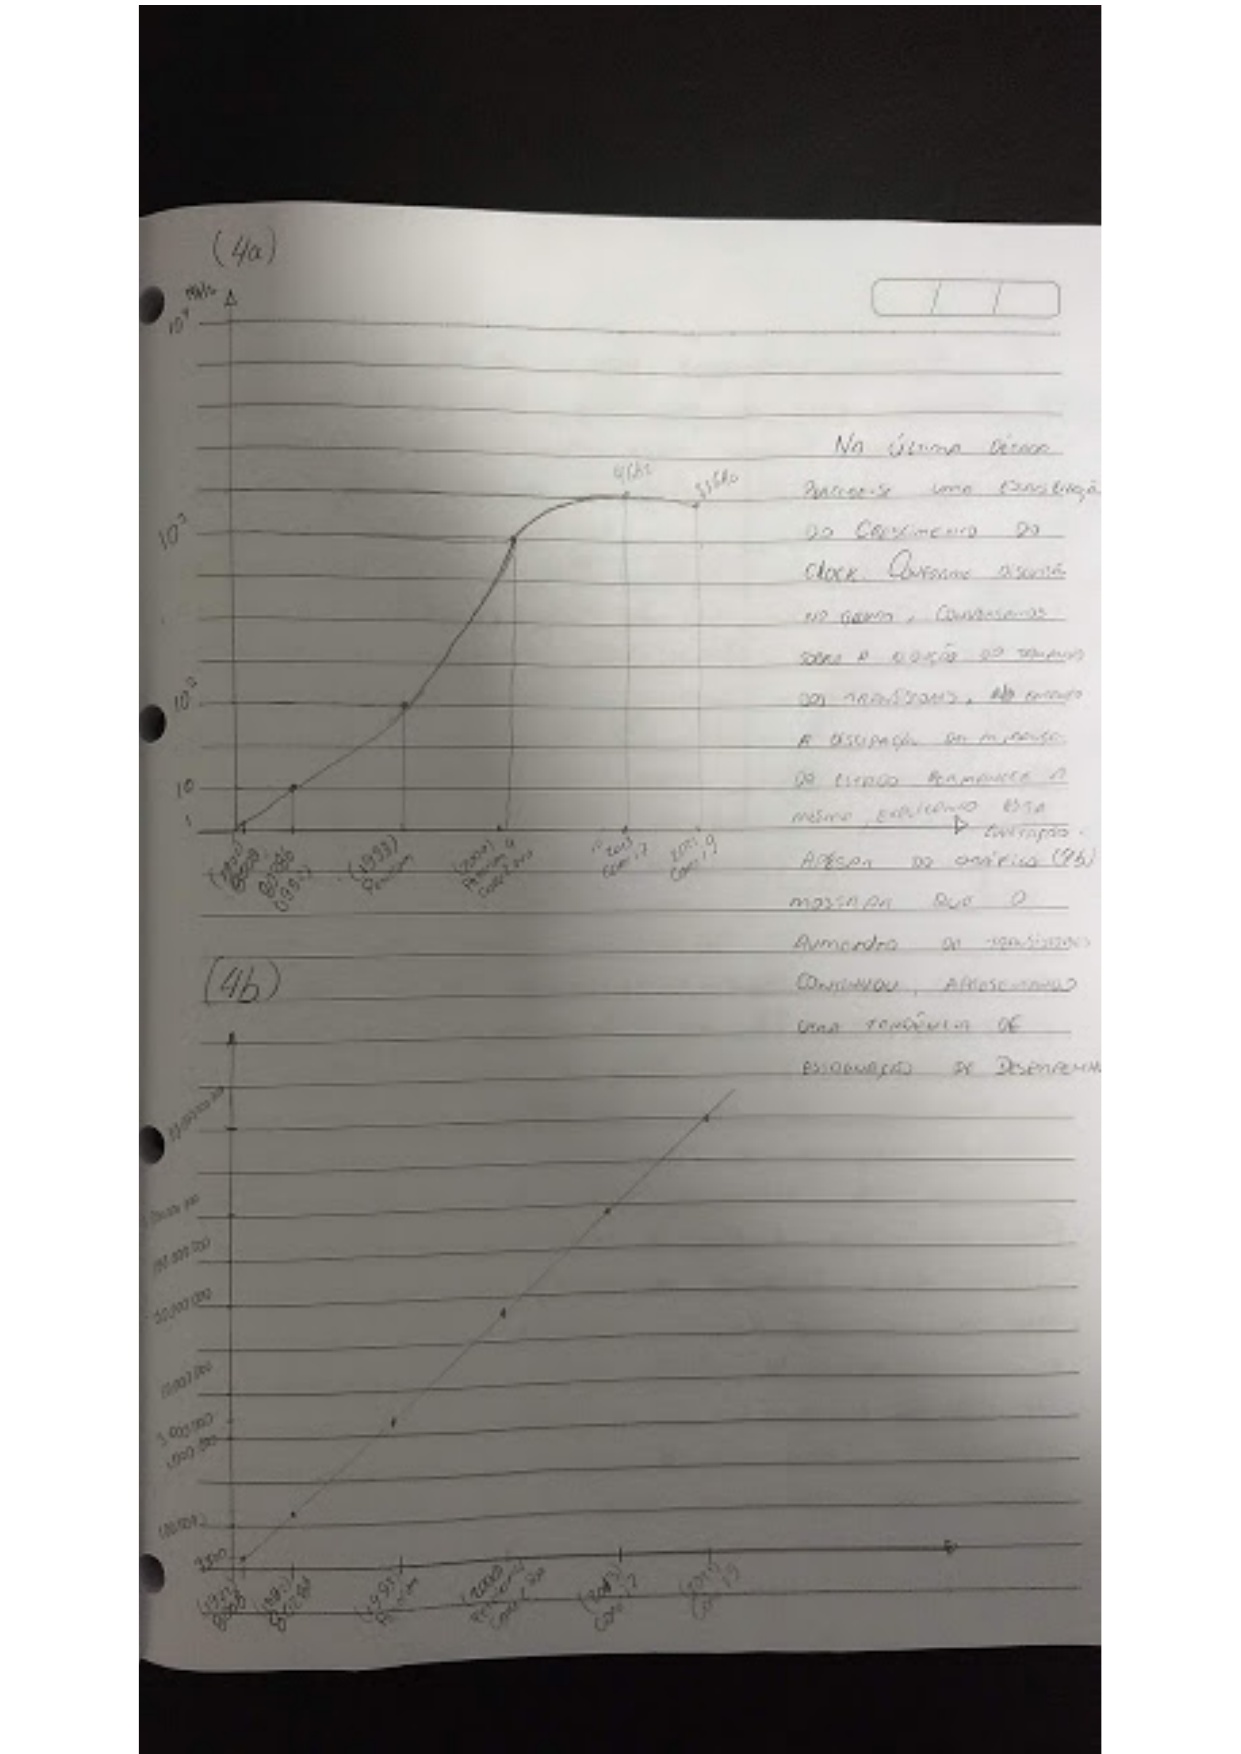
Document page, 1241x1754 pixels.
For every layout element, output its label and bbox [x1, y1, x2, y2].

picture [138, 5, 1102, 1754]
